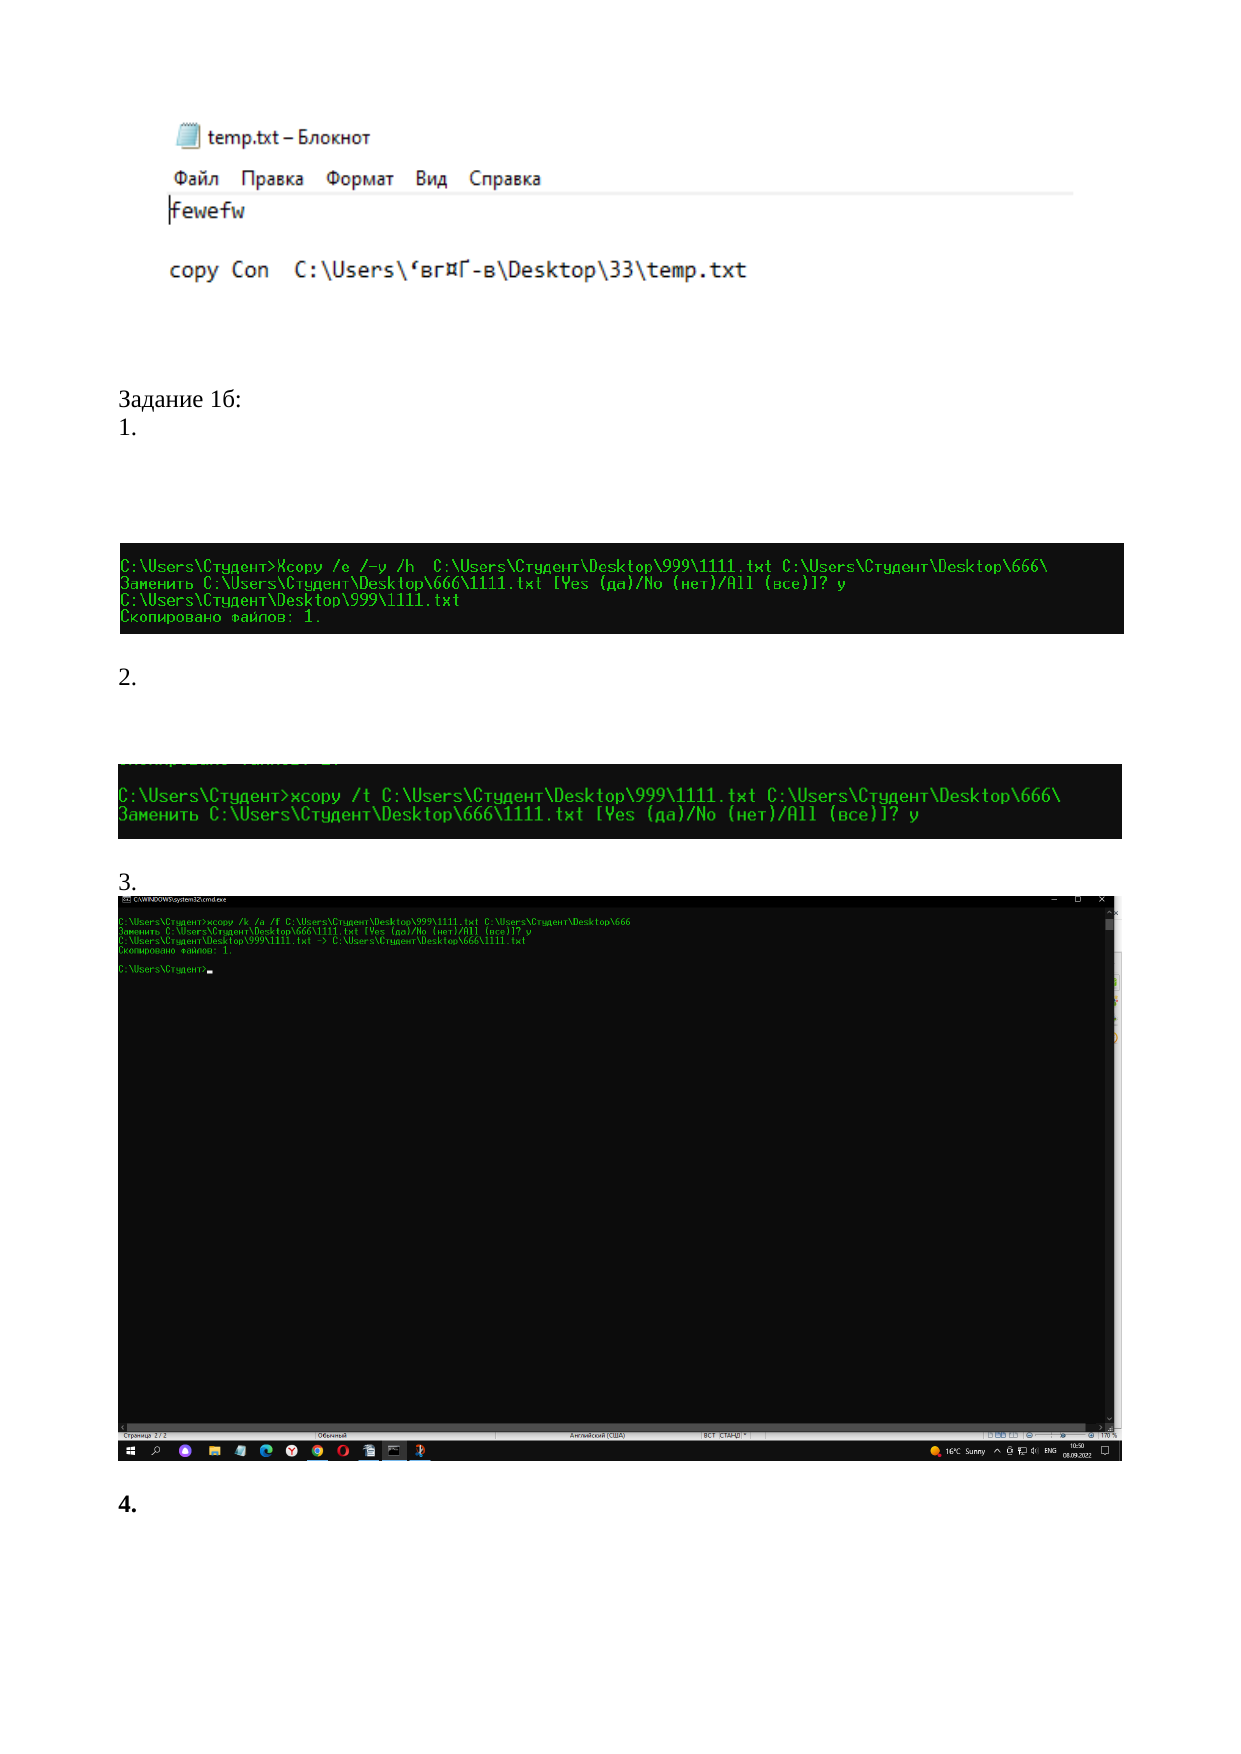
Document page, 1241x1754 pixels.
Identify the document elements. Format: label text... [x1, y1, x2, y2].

picture [120, 543, 1124, 634]
picture [118, 764, 1122, 839]
text 4. [118, 1489, 1122, 1518]
text 2. [118, 662, 1122, 691]
text 1. [118, 412, 1122, 441]
picture [166, 118, 1074, 355]
text 3. [118, 867, 1122, 896]
text Задание 1б: [118, 384, 1122, 412]
picture [118, 896, 1122, 1461]
